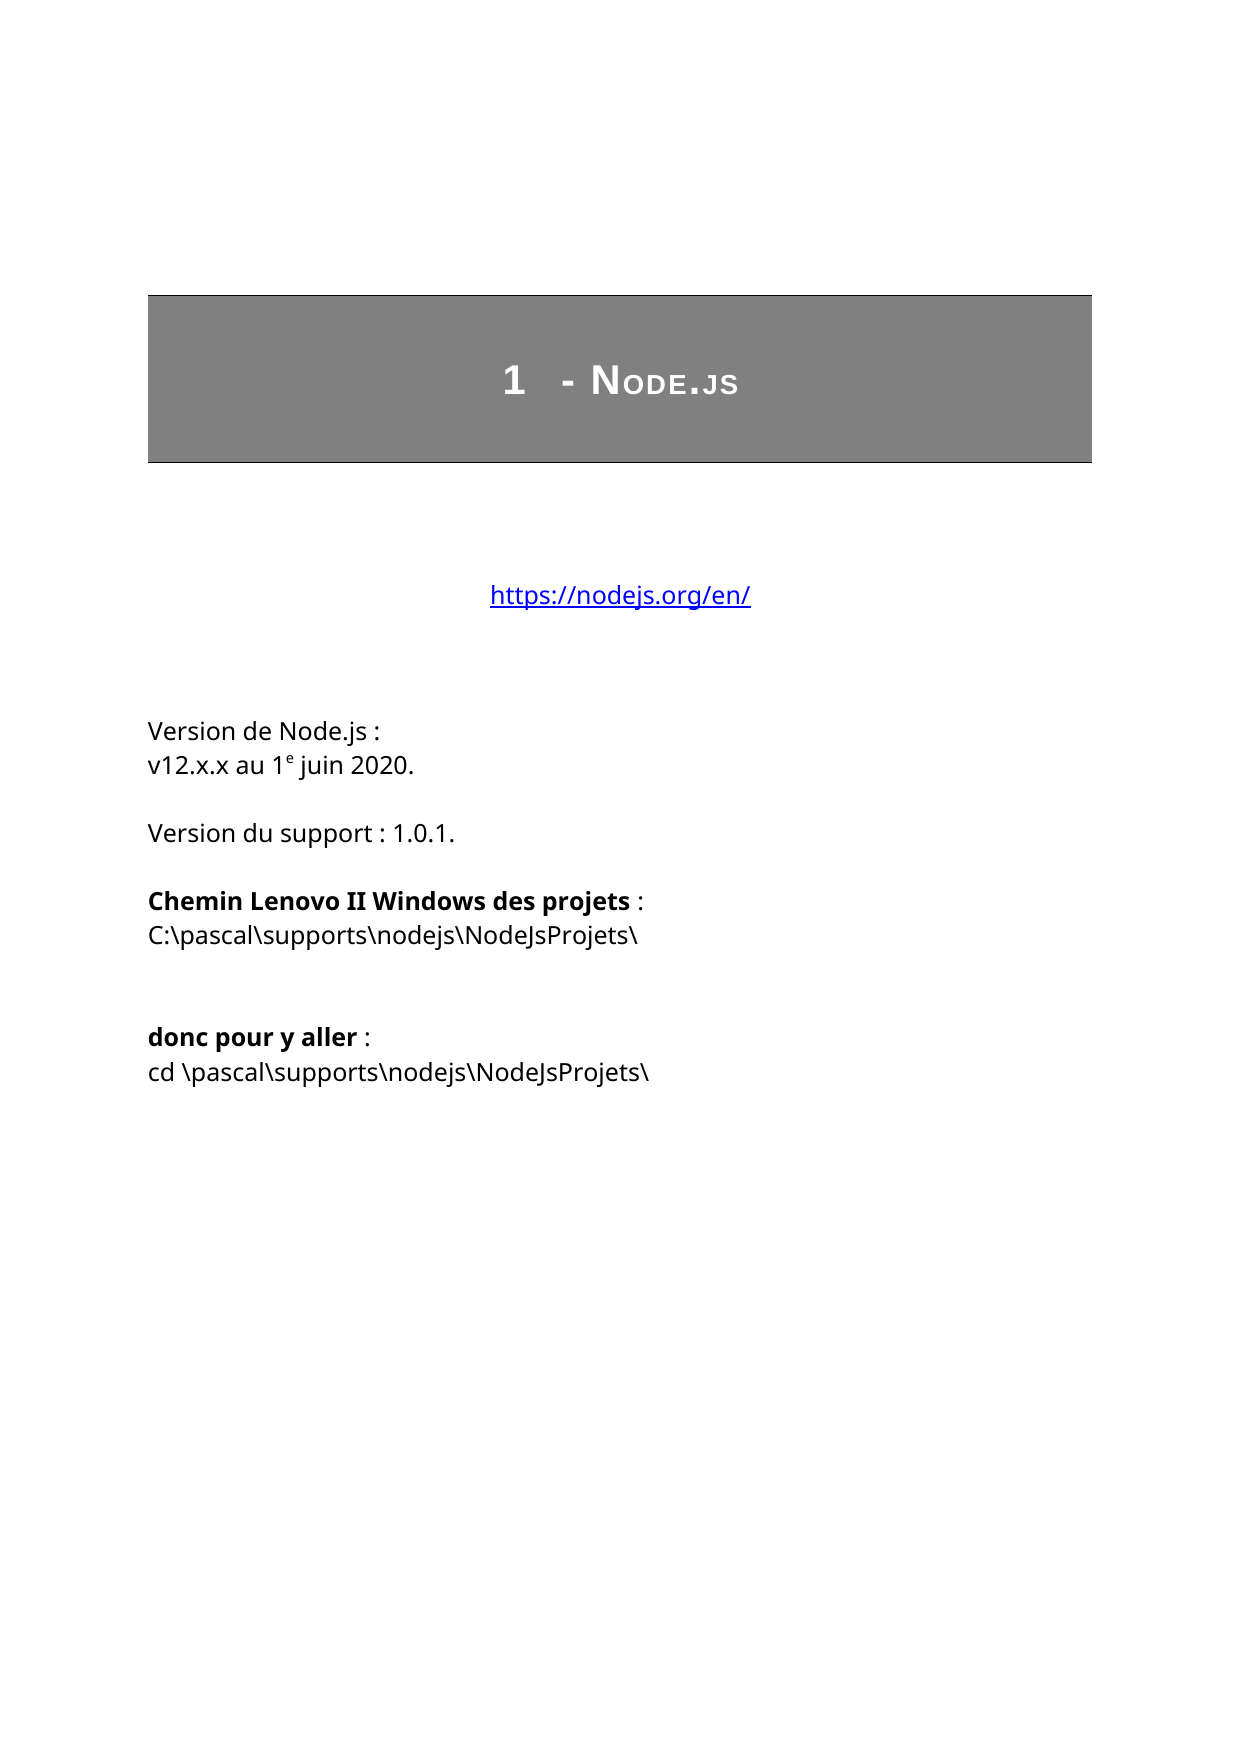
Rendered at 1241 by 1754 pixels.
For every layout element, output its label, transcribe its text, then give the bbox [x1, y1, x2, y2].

text Version du support : 1.0.1. [148, 816, 1092, 850]
text Chemin Lenovo II Windows des projets : [148, 884, 1092, 918]
text donc pour y aller : [148, 1020, 1092, 1054]
subtitle - Node.js [148, 296, 1092, 462]
text C:\pascal\supports\nodejs\NodeJsProjets\ [148, 918, 1092, 952]
text cd \pascal\supports\nodejs\NodeJsProjets\ [148, 1054, 1092, 1088]
text v12.x.x au 1e juin 2020. [148, 748, 1092, 782]
text Version de Node.js : [148, 713, 1092, 748]
text https://nodejs.org/en/ [148, 577, 1092, 611]
